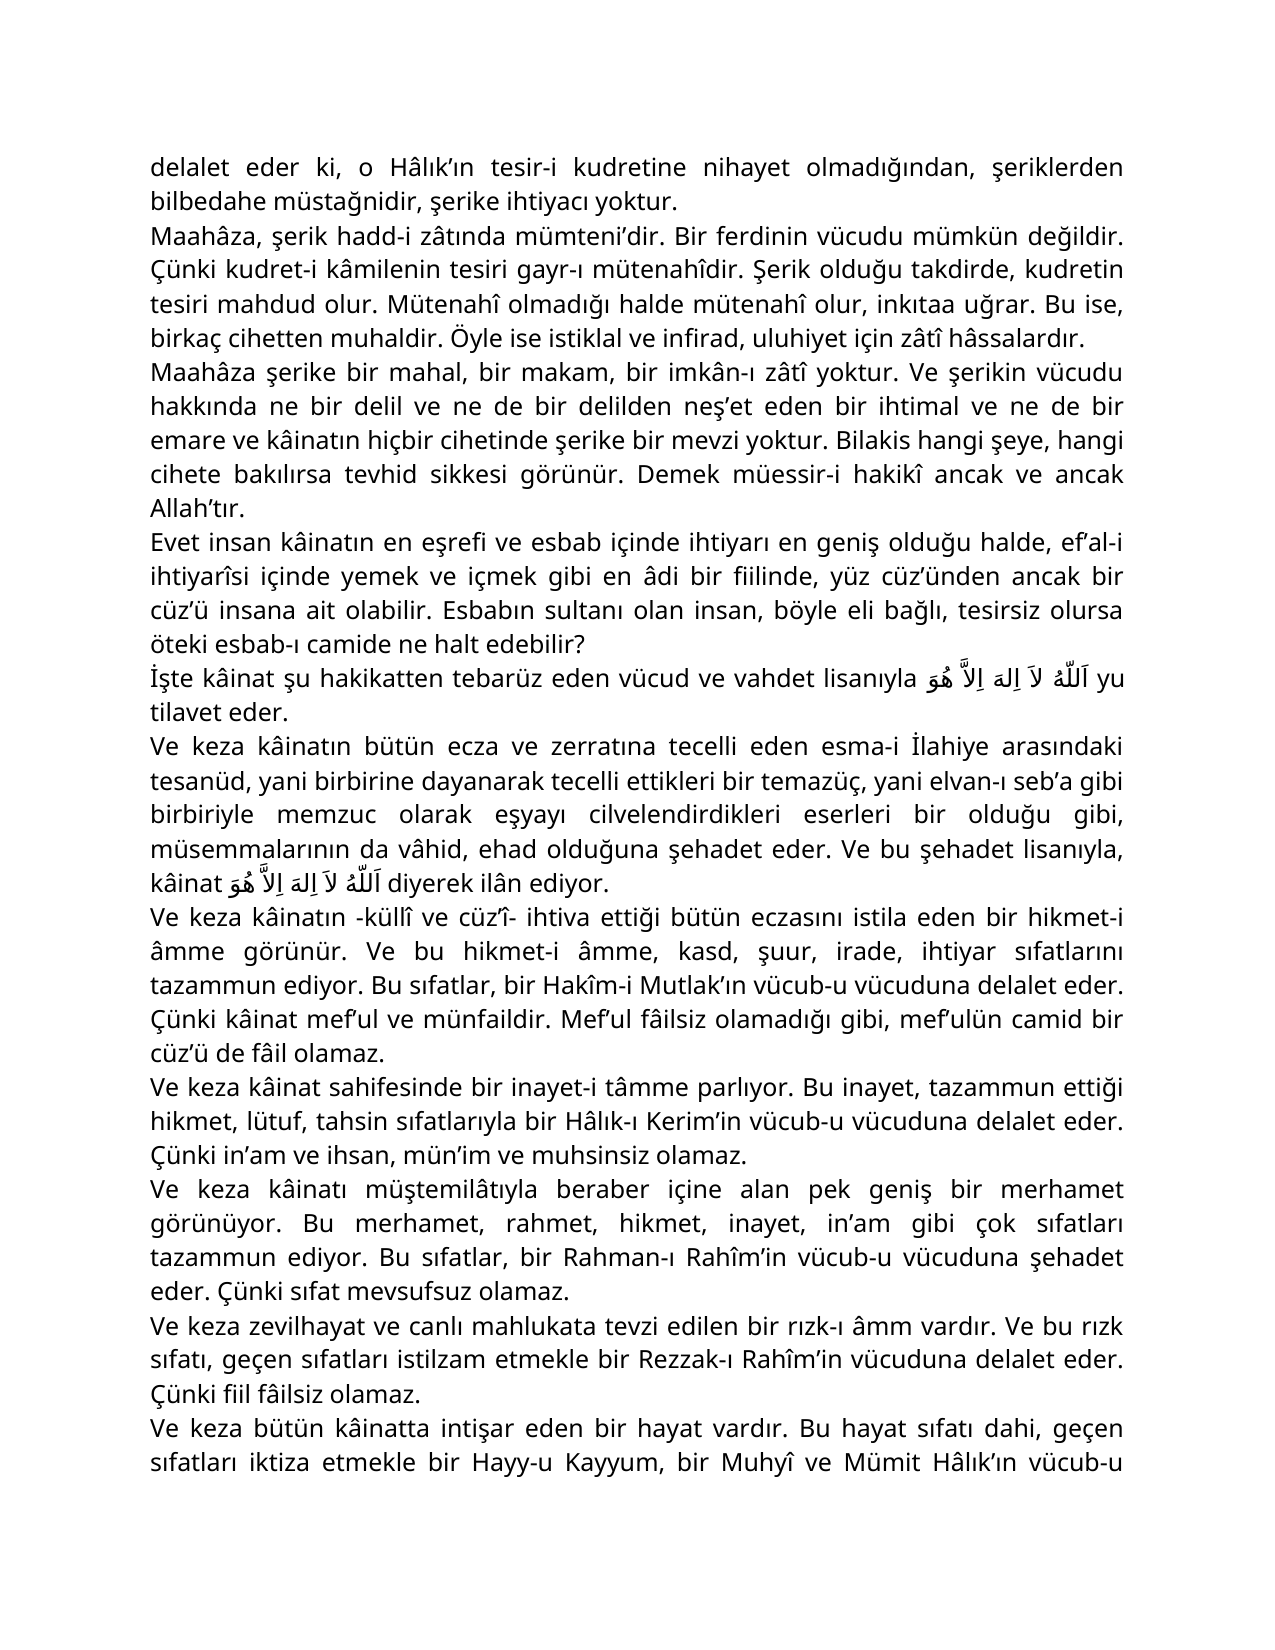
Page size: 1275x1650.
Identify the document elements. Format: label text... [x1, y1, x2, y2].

text Maahâza şerike bir mahal, bir makam, bir imkân-ı zâtî yoktur. Ve şerikin vücudu hakkında ne bir delil ve ne de bir delilden neş’et eden bir ihtimal ve ne de bir emare ve kâinatın hiçbir cihetinde şerike bir mevzi yoktur. Bilakis hangi şeye, hangi cihete bakılırsa tevhid sikkesi görünür. Demek müessir-i hakikî ancak ve ancak Allah’tır. [150, 354, 1125, 525]
text delalet eder ki, o Hâlık’ın tesir-i kudretine nihayet olmadığından, şeriklerden bilbedahe müstağnidir, şerike ihtiyacı yoktur. [150, 150, 1125, 218]
text Ve keza kâinatın bütün ecza ve zerratına tecelli eden esma-i İlahiye arasındaki tesanüd, yani birbirine dayanarak tecelli ettikleri bir temazüç, yani elvan-ı seb’a gibi birbiriyle memzuc olarak eşyayı cilvelendirdikleri eserleri bir olduğu gibi, müsemmalarının da vâhid, ehad olduğuna şehadet eder. Ve bu şehadet lisanıyla, kâinat اَللّهُ لاَ اِلهَ اِلاَّ هُوَ diyerek ilân ediyor. [150, 729, 1125, 899]
text Ve keza zevilhayat ve canlı mahlukata tevzi edilen bir rızk-ı âmm vardır. Ve bu rızk sıfatı, geçen sıfatları istilzam etmekle bir Rezzak-ı Rahîm’in vücuduna delalet eder. Çünki fiil fâilsiz olamaz. [150, 1308, 1125, 1410]
text Ve keza bütün kâinatta intişar eden bir hayat vardır. Bu hayat sıfatı dahi, geçen sıfatları iktiza etmekle bir Hayy-u Kayyum, bir Muhyî ve Mümit Hâlık’ın vücub-u vücuduna delalet eder. Arkadaş! Elvan-ı seb’a gibi memzuc olan şu beş hakikat, kâinata bir Rab, Kadîr, Alîm, Hakîm, Kadîm, Rahîm, Rahman, Rezzak, Hayy-u Kayyum zarurî olduğuna bilbedahe delalet ve şehadet eder. Ve kâinat bu şehadetlerini اَللّهُ لاَ اِلهَ اِلاَّ هُوَ ile ilân eder. [150, 1410, 1125, 1478]
text Ve keza kâinat sahifesinde bir inayet-i tâmme parlıyor. Bu inayet, tazammun ettiği hikmet, lütuf, tahsin sıfatlarıyla bir Hâlık-ı Kerim’in vücub-u vücuduna delalet eder. Çünki in’am ve ihsan, mün’im ve muhsinsiz olamaz. [150, 1070, 1125, 1172]
text Evet insan kâinatın en eşrefi ve esbab içinde ihtiyarı en geniş olduğu halde, ef’al-i ihtiyarîsi içinde yemek ve içmek gibi en âdi bir fiilinde, yüz cüz’ünden ancak bir cüz’ü insana ait olabilir. Esbabın sultanı olan insan, böyle eli bağlı, tesirsiz olursa öteki esbab-ı camide ne halt edebilir? [150, 525, 1125, 661]
text Ve keza kâinatın -küllî ve cüz’î- ihtiva ettiği bütün eczasını istila eden bir hikmet-i âmme görünür. Ve bu hikmet-i âmme, kasd, şuur, irade, ihtiyar sıfatlarını tazammun ediyor. Bu sıfatlar, bir Hakîm-i Mutlak’ın vücub-u vücuduna delalet eder. Çünki kâinat mef’ul ve münfaildir. Mef’ul fâilsiz olamadığı gibi, mef’ulün camid bir cüz’ü de fâil olamaz. [150, 899, 1125, 1070]
text İşte kâinat şu hakikatten tebarüz eden vücud ve vahdet lisanıyla اَللّهُ لاَ اِلهَ اِلاَّ هُوَ yu tilavet eder. [150, 661, 1125, 729]
text Ve keza kâinatı müştemilâtıyla beraber içine alan pek geniş bir merhamet görünüyor. Bu merhamet, rahmet, hikmet, inayet, in’am gibi çok sıfatları tazammun ediyor. Bu sıfatlar, bir Rahman-ı Rahîm’in vücub-u vücuduna şehadet eder. Çünki sıfat mevsufsuz olamaz. [150, 1172, 1125, 1308]
text Maahâza, şerik hadd-i zâtında mümteni’dir. Bir ferdinin vücudu mümkün değildir. Çünki kudret-i kâmilenin tesiri gayr-ı mütenahîdir. Şerik olduğu takdirde, kudretin tesiri mahdud olur. Mütenahî olmadığı halde mütenahî olur, inkıtaa uğrar. Bu ise, birkaç cihetten muhaldir. Öyle ise istiklal ve infirad, uluhiyet için zâtî hâssalardır. [150, 218, 1125, 354]
